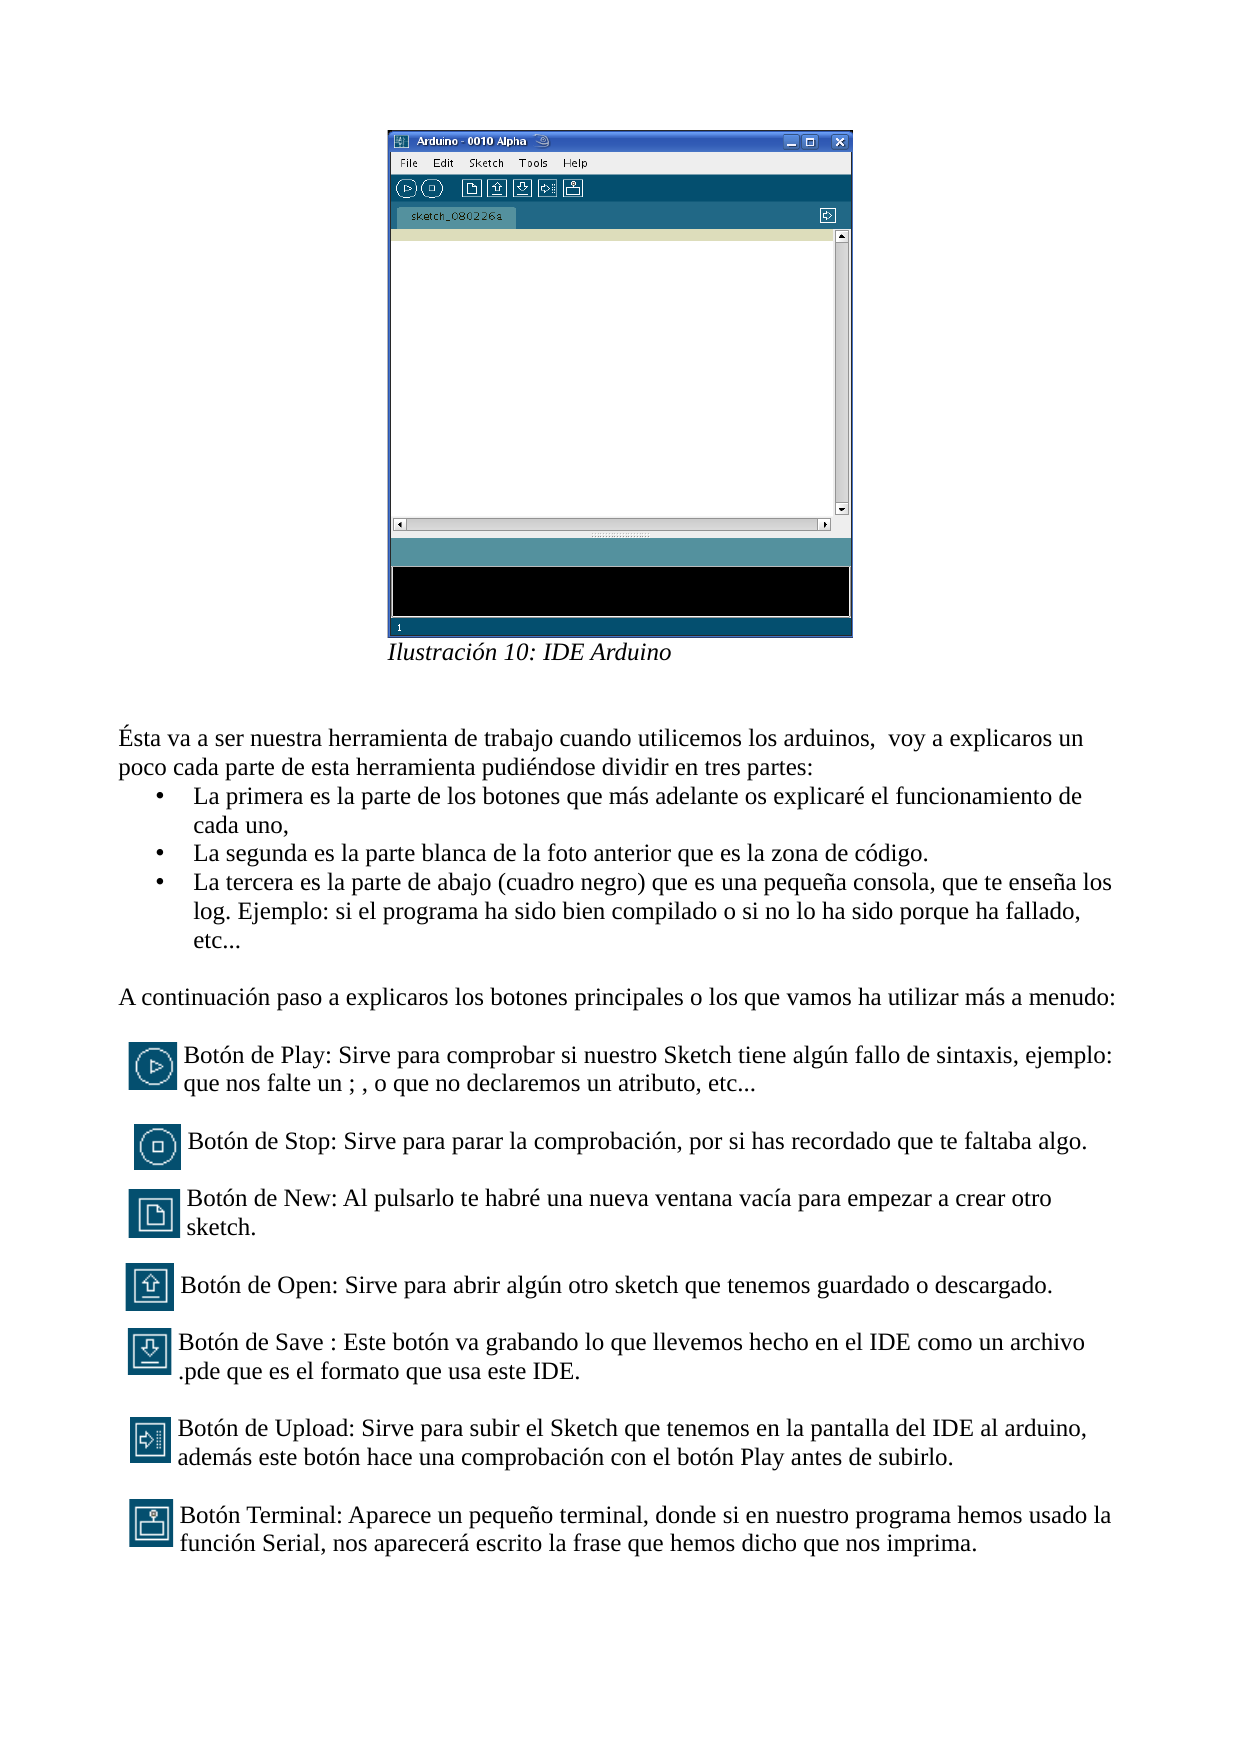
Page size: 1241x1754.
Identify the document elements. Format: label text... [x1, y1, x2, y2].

picture [387, 130, 853, 638]
text Ilustración 10: IDE Arduino [387, 638, 853, 666]
text Botón de Stop: Sirve para parar la comprobación, por si has recordado que te faltaba algo. [181, 1126, 1122, 1155]
text Botón de Open: Sirve para abrir algún otro sketch que tenemos guardado o descargado. [174, 1270, 1122, 1298]
text Botón de Play: Sirve para comprobar si nuestro Sketch tiene algún fallo de sintaxis, ejemplo: [118, 1040, 1122, 1068]
list La segunda es la parte blanca de la foto anterior que es la zona de código. [156, 838, 1122, 867]
picture [151, 1060, 155, 1073]
list La tercera es la parte de abajo (cuadro negro) que es una pequeña consola, que te enseña los log. Ejemplo: si el programa ha sido bien compilado o si no lo ha sido porque ha fallado, etc... [156, 867, 1122, 953]
picture [135, 1507, 169, 1540]
text Botón Terminal: Aparece un pequeño terminal, donde si en nuestro programa hemos usado la [174, 1500, 1122, 1528]
text además este botón hace una comprobación con el botón Play antes de subirlo. [118, 1442, 1122, 1471]
text Ésta va a ser nuestra herramienta de trabajo cuando utilicemos los arduinos, voy a explicaros un poco cada parte de esta herramienta pudiéndose dividir en tres partes: [118, 723, 1122, 781]
picture [134, 1269, 167, 1302]
text que nos falte un ; , o que no declaremos un atributo, etc... [118, 1068, 1122, 1097]
text Botón de Upload: Sirve para subir el Sketch que tenemos en la pantalla del IDE al arduino, [118, 1413, 1122, 1442]
picture [139, 1198, 172, 1231]
picture [133, 1334, 167, 1368]
text A continuación paso a explicaros los botones principales o los que vamos ha utilizar más a menudo: [118, 982, 1122, 1011]
text Botón de Save : Este botón va grabando lo que llevemos hecho en el IDE como un archivo [118, 1327, 1122, 1356]
picture [136, 1423, 165, 1456]
list La primera es la parte de los botones que más adelante os explicaré el funcionamiento de cada uno, [156, 781, 1122, 838]
text sketch. [118, 1212, 1122, 1241]
text función Serial, nos aparecerá escrito la frase que hemos dicho que nos imprima. [118, 1528, 1122, 1557]
picture [153, 1141, 163, 1152]
text .pde que es el formato que usa este IDE. [118, 1356, 1122, 1385]
text Botón de New: Al pulsarlo te habré una nueva ventana vacía para empezar a crear otro [118, 1183, 1122, 1212]
